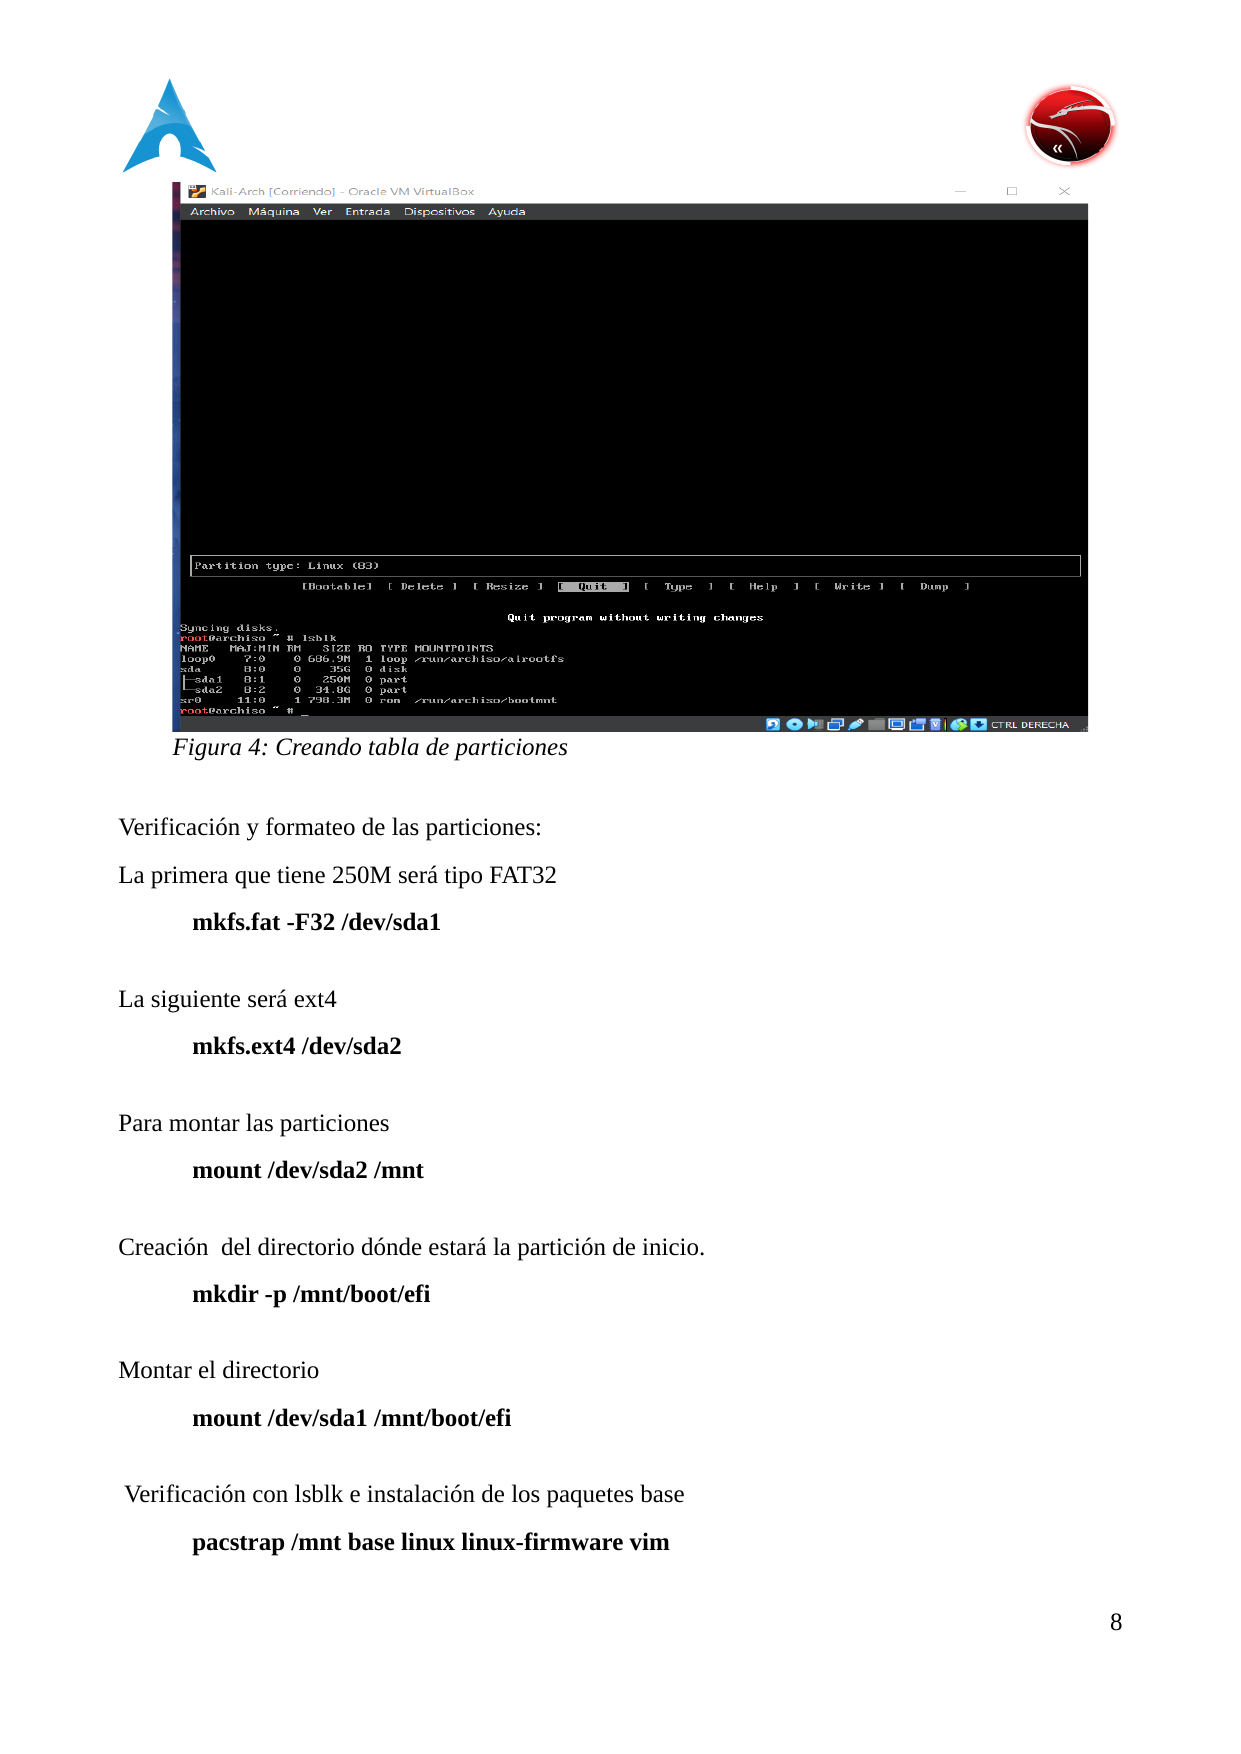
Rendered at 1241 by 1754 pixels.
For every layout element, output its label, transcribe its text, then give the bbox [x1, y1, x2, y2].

picture [1021, 80, 1120, 172]
text mount /dev/sda2 /mnt [118, 1155, 1122, 1184]
picture [122, 78, 217, 173]
text mount /dev/sda1 /mnt/boot/efi [118, 1403, 1122, 1432]
text mkfs.ext4 /dev/sda2 [118, 1031, 1122, 1060]
text mkdir -p /mnt/boot/efi [118, 1279, 1122, 1308]
text Figura 4: Creando tabla de particiones [172, 732, 1088, 760]
text La primera que tiene 250M será tipo FAT32 [118, 860, 1122, 888]
text pacstrap /mnt base linux linux-firmware vim [118, 1527, 1122, 1556]
text Creación del directorio dónde estará la partición de inicio. [118, 1232, 1122, 1260]
text mkfs.fat -F32 /dev/sda1 [118, 907, 1122, 936]
text Verificación y formateo de las particiones: [118, 812, 1122, 841]
picture [172, 182, 1089, 732]
text Para montar las particiones [118, 1108, 1122, 1136]
text La siguiente será ext4 [118, 984, 1122, 1012]
text Verificación con lsblk e instalación de los paquetes base [118, 1479, 1122, 1508]
text Montar el directorio [118, 1356, 1122, 1384]
